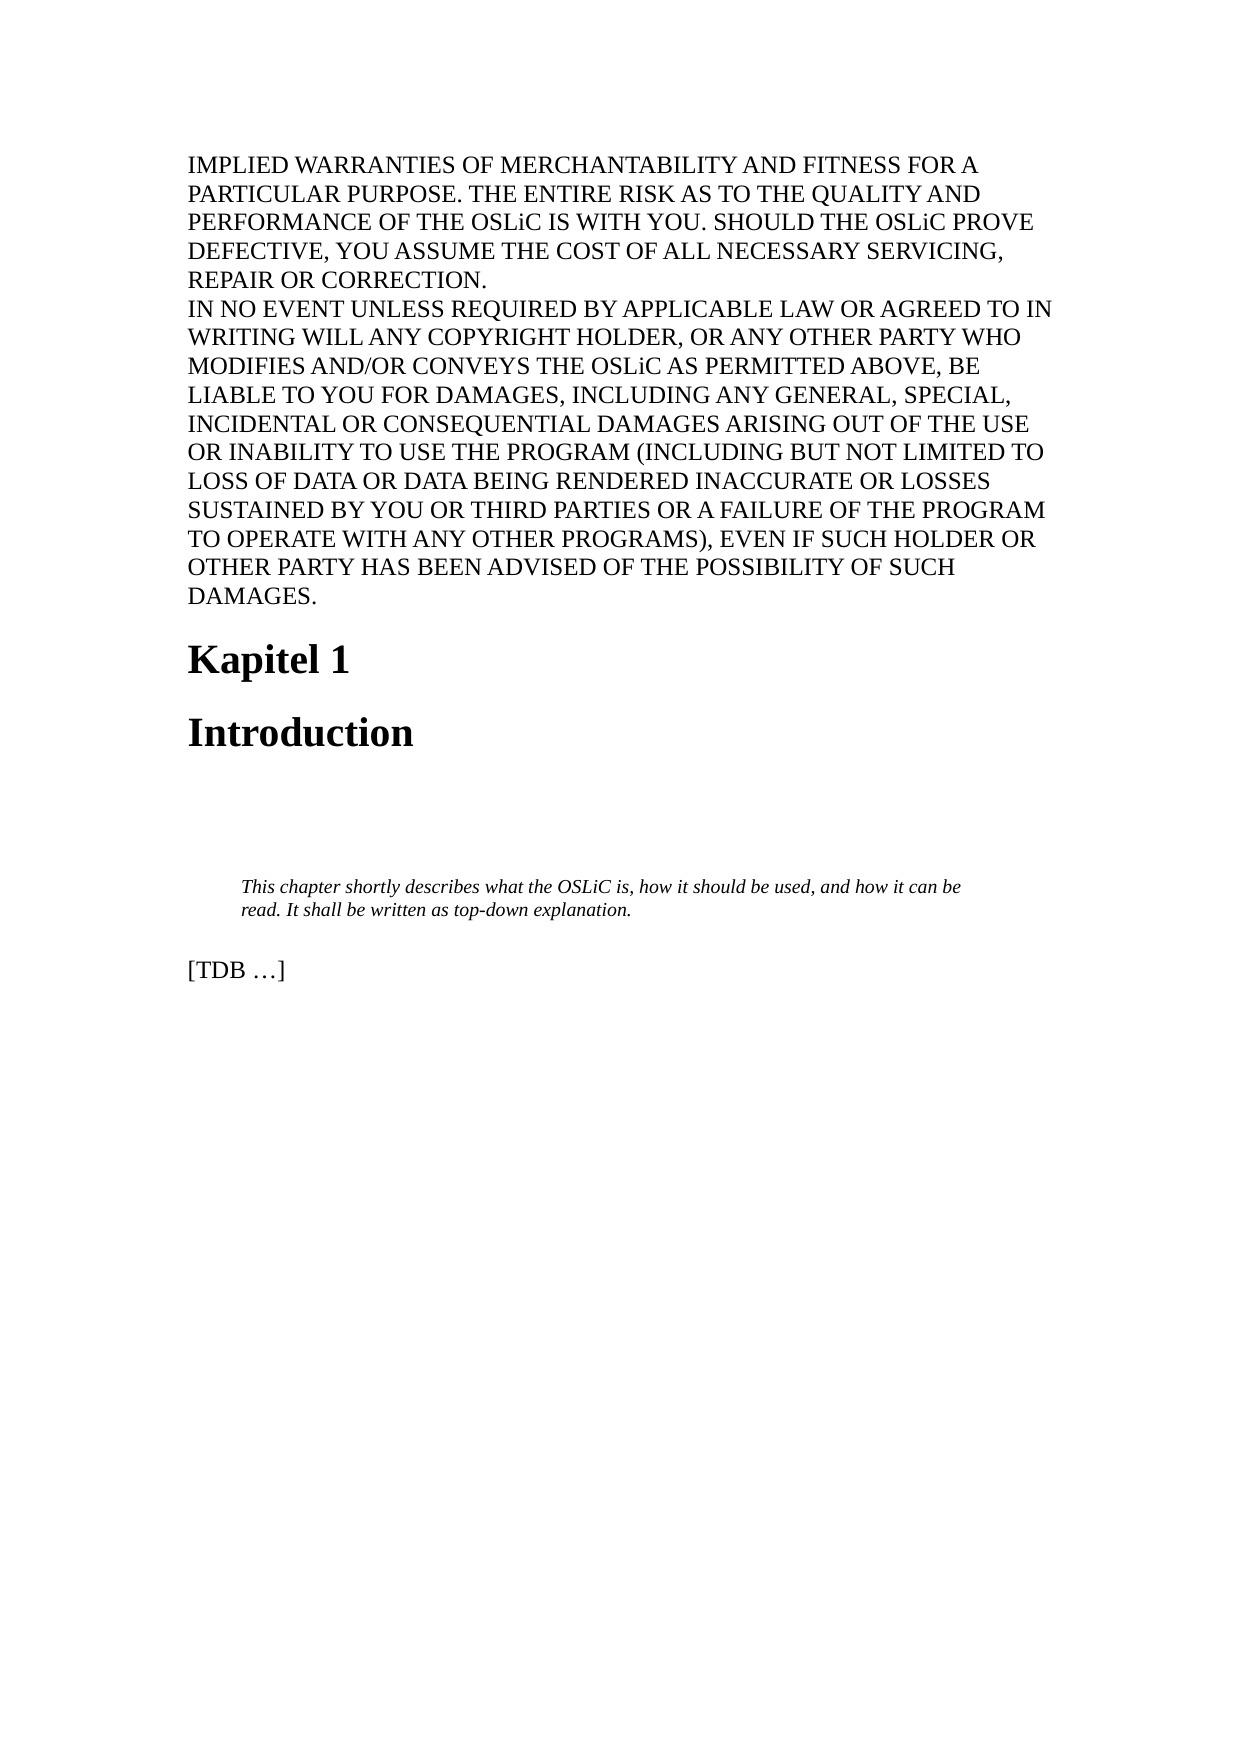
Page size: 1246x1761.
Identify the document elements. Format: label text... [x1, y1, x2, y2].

text [TDB …] [187, 956, 1058, 984]
text Introduction [187, 708, 1058, 756]
subtitle Kapitel 1 [187, 635, 1058, 683]
text IMPLIED WARRANTIES OF MERCHANTABILITY AND FITNESS FOR A PARTICULAR PURPOSE. THE ENTIRE RISK AS TO THE QUALITY AND PERFORMANCE OF THE OSLiC IS WITH YOU. SHOULD THE OSLiC PROVE DEFECTIVE, YOU ASSUME THE COST OF ALL NECESSARY SERVICING, REPAIR OR CORRECTION. [187, 150, 1058, 294]
text This chapter shortly describes what the OSLiC is, how it should be used, and how it can be read. It shall be written as top-down explanation. [241, 875, 1005, 921]
text IN NO EVENT UNLESS REQUIRED BY APPLICABLE LAW OR AGREED TO IN WRITING WILL ANY COPYRIGHT HOLDER, OR ANY OTHER PARTY WHO MODIFIES AND/OR CONVEYS THE OSLiC AS PERMITTED ABOVE, BE LIABLE TO YOU FOR DAMAGES, INCLUDING ANY GENERAL, SPECIAL, INCIDENTAL OR CONSEQUENTIAL DAMAGES ARISING OUT OF THE USE OR INABILITY TO USE THE PROGRAM (INCLUDING BUT NOT LIMITED TO LOSS OF DATA OR DATA BEING RENDERED INACCURATE OR LOSSES SUSTAINED BY YOU OR THIRD PARTIES OR A FAILURE OF THE PROGRAM TO OPERATE WITH ANY OTHER PROGRAMS), EVEN IF SUCH HOLDER OR OTHER PARTY HAS BEEN ADVISED OF THE POSSIBILITY OF SUCH DAMAGES. [187, 294, 1058, 610]
